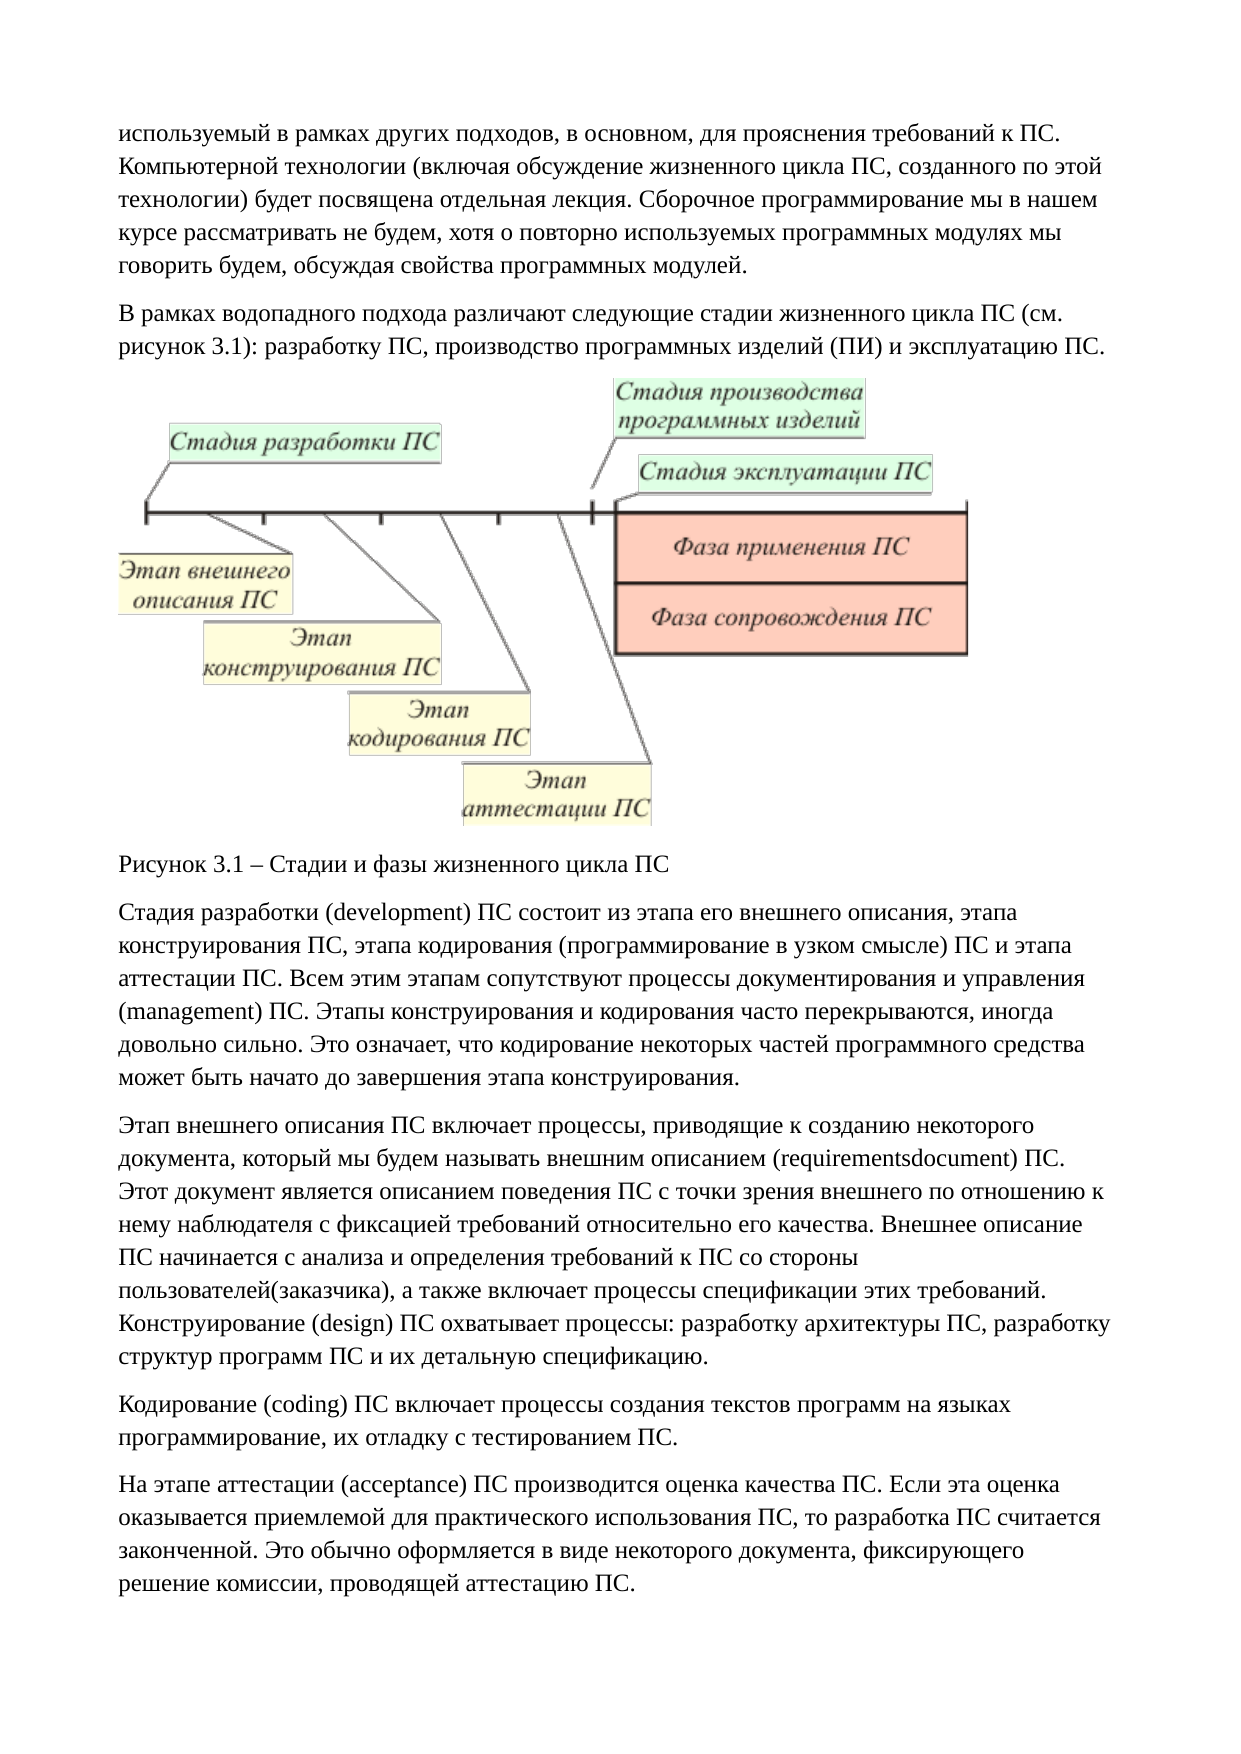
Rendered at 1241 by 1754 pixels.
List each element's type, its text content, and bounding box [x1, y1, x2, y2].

text Кодирование (coding) ПС включает процессы создания текстов программ на языках программирование, их отладку с тестированием ПС. [118, 1389, 1122, 1450]
text Этап внешнего описания ПС включает процессы, приводящие к созданию некоторого документа, который мы будем называть внешним описанием (requirementsdocument) ПС. Этот документ является описанием поведения ПС с точки зрения внешнего по отношению к нему наблюдателя с фиксацией требований относительно его качества. Внешнее описание ПС начинается с анализа и определения требований к ПС со стороны пользователей(заказчика), а также включает процессы спецификации этих требований. Конструирование (design) ПС охватывает процессы: разработку архитектуры ПС, разработку структур программ ПС и их детальную спецификацию. [118, 1110, 1122, 1370]
text В рамках водопадного подхода различают следующие стадии жизненного цикла ПС (см. рисунок 3.1): разработку ПС, производство программных изделий (ПИ) и эксплуатацию ПС. [118, 298, 1122, 359]
picture [118, 378, 969, 826]
text используемый в рамках других подходов, в основном, для прояснения требований к ПС. Компьютерной технологии (включая обсуждение жизненного цикла ПС, созданного по этой технологии) будет посвящена отдельная лекция. Сборочное программирование мы в нашем курсе рассматривать не будем, хотя о повторно используемых программных модулях мы говорить будем, обсуждая свойства программных модулей. [118, 118, 1122, 279]
text Рисунок 3.1 – Стадии и фазы жизненного цикла ПС [118, 849, 1122, 878]
text На этапе аттестации (acceptance) ПС производится оценка качества ПС. Если эта оценка оказывается приемлемой для практического использования ПС, то разработка ПС считается законченной. Это обычно оформляется в виде некоторого документа, фиксирующего решение комиссии, проводящей аттестацию ПС. [118, 1469, 1122, 1597]
text Стадия разработки (development) ПС состоит из этапа его внешнего описания, этапа конструирования ПС, этапа кодирования (программирование в узком смысле) ПС и этапа аттестации ПС. Всем этим этапам сопутствуют процессы документирования и управления (management) ПС. Этапы конструирования и кодирования часто перекрываются, иногда довольно сильно. Это означает, что кодирование некоторых частей программного средства может быть начато до завершения этапа конструирования. [118, 897, 1122, 1091]
